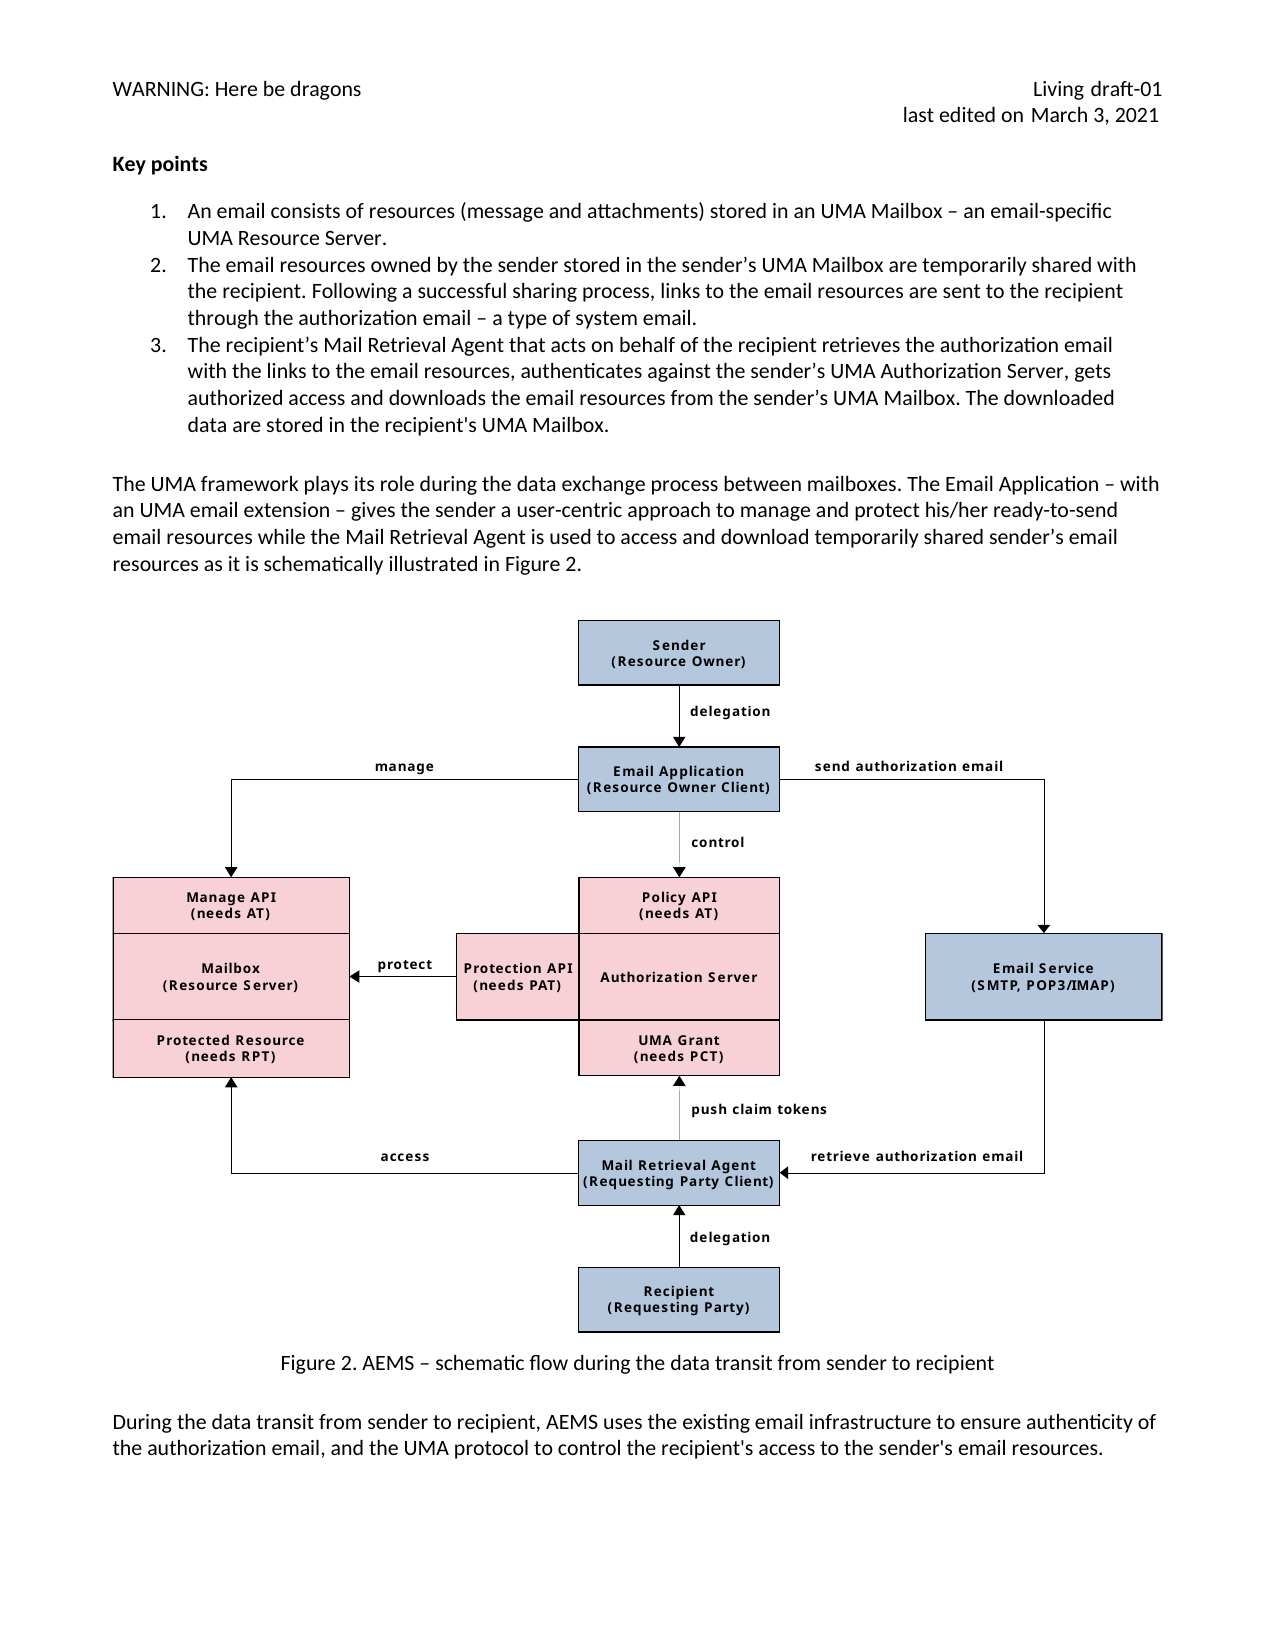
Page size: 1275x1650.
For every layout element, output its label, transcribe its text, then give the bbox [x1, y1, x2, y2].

text During the data transit from sender to recipient, AEMS uses the existing email infrastructure to ensure authenticity of the authorization email, and the UMA protocol to control the recipient's access to the sender's email resources. [112, 1408, 1162, 1461]
list The email resources owned by the sender stored in the sender’s UMA Mailbox are temporarily shared with [150, 251, 1162, 277]
text Figure 2. AEMS – schematic flow during the data transit from sender to recipient [112, 1021, 1162, 1375]
list data are stored in the recipient's UMA Mailbox. [150, 411, 1162, 437]
text Figure 2. AEMS – schematic flow during the data transit from sender to recipient [232, 780, 679, 976]
text Figure 2. AEMS – schematic flow during the data transit from sender to recipient [680, 780, 1044, 1173]
text Key points [112, 150, 1162, 177]
list authorized access and downloads the email resources from the sender’s UMA Mailbox. The downloaded [150, 384, 1162, 411]
list the recipient. Following a successful sharing process, links to the email resources are sent to the recipient [150, 277, 1162, 304]
text The UMA framework plays its role during the data exchange process between mailboxes. The Email Application – with an UMA email extension – gives the sender a user-centric approach to manage and protect his/her ready-to-send email resources while the Mail Retrieval Agent is used to access and download temporarily shared sender’s email resources as it is schematically illustrated in Figure 2. [112, 470, 1162, 603]
list with the links to the email resources, authenticates against the sender’s UMA Authorization Server, gets [150, 357, 1162, 384]
list The recipient’s Mail Retrieval Agent that acts on behalf of the recipient retrieves the authorization email [150, 331, 1162, 357]
list through the authorization email – a type of system email. [150, 304, 1162, 331]
text Figure 2. AEMS – schematic flow during the data transit from sender to recipient [112, 619, 1162, 933]
text Figure 2. AEMS – schematic flow during the data transit from sender to recipient [232, 977, 679, 1173]
list An email consists of resources (message and attachments) stored in an UMA Mailbox – an email-specific UMA Resource Server. [150, 197, 1162, 251]
